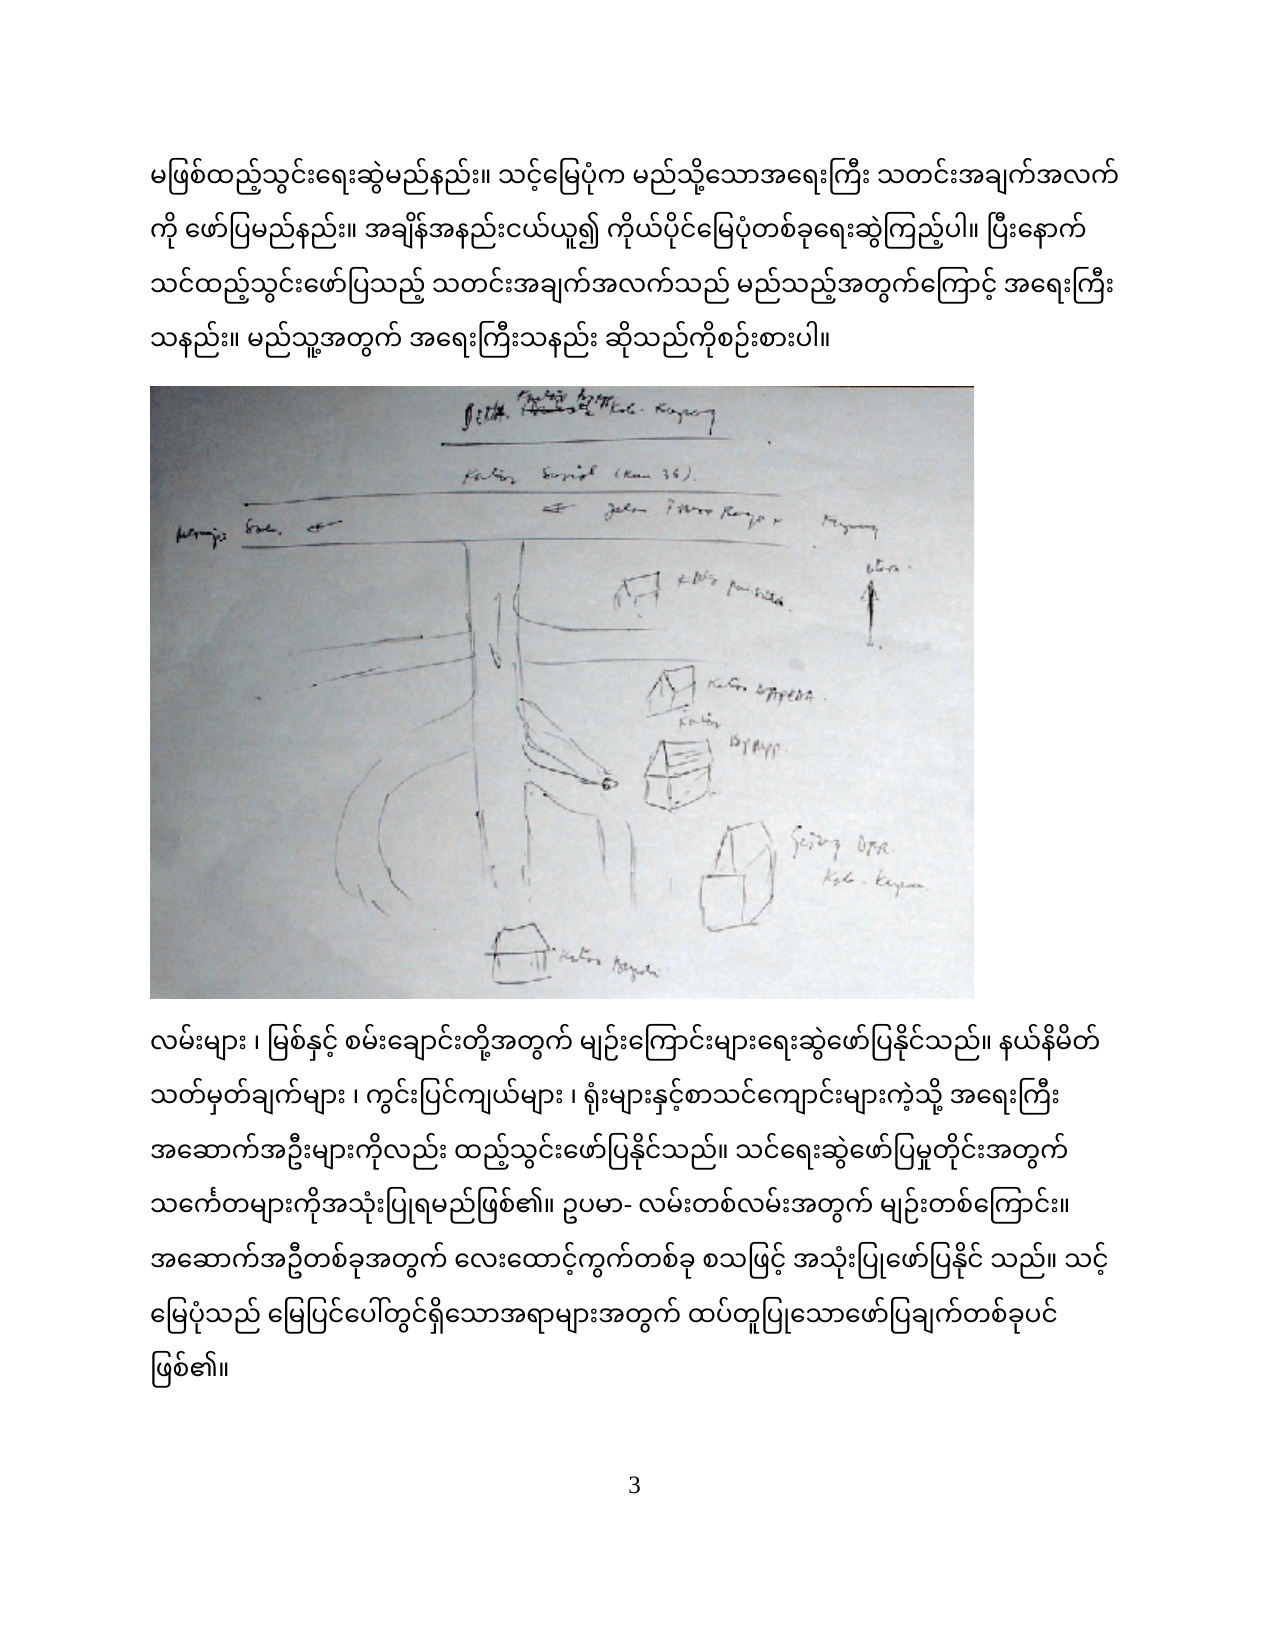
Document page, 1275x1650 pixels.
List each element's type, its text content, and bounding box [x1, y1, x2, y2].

text လမ်းများ ၊ မြစ်နှင့် စမ်းချောင်းတို့အတွက် မျဉ်းကြောင်းများရေးဆွဲဖော်ပြနိုင်သည်။ နယ်နိမိတ်သတ်မှတ်ချက်များ ၊ ကွင်းပြင်ကျယ်များ ၊ ရုံးများနှင့်စာသင်ကျောင်းများကဲ့သို့ အရေးကြီး အဆောက်အဦးများကိုလည်း ထည့်သွင်းဖော်ပြနိုင်သည်။ သင်ရေးဆွဲဖော်ပြမှုတိုင်းအတွက် သင်္ကေတများကိုအသုံးပြုရမည်ဖြစ်၏။ ဥပမာ- လမ်းတစ်လမ်းအတွက် မျဉ်းတစ်ကြောင်း။ အဆောက်အဦတစ်ခုအတွက် လေးထောင့်ကွက်တစ်ခု စသဖြင့် အသုံးပြုဖော်ပြနိုင် သည်။ သင့်မြေပုံသည် မြေပြင်ပေါ်တွင်ရှိသောအရာများအတွက် ထပ်တူပြုသောဖော်ပြချက်တစ်ခုပင်ဖြစ်၏။ [150, 1016, 1125, 1398]
text မဖြစ်ထည့်သွင်းရေးဆွဲမည်နည်း။ သင့်မြေပုံက မည်သို့သောအရေးကြီး သတင်းအချက်အလက်ကို ဖော်ပြမည်နည်း။ အချိန်အနည်းငယ်ယူ၍ ကိုယ်ပိုင်မြေပုံတစ်ခုရေးဆွဲကြည့်ပါ။ ပြီးနောက် သင်ထည့်သွင်းဖော်ပြသည့် သတင်းအချက်အလက်သည် မည်သည့်အတွက်ကြောင့် အရေးကြီးသနည်း။ မည်သူ့အတွက် အရေးကြီးသနည်း ဆိုသည်ကိုစဉ်းစားပါ။ [150, 150, 1125, 368]
picture [150, 386, 975, 999]
